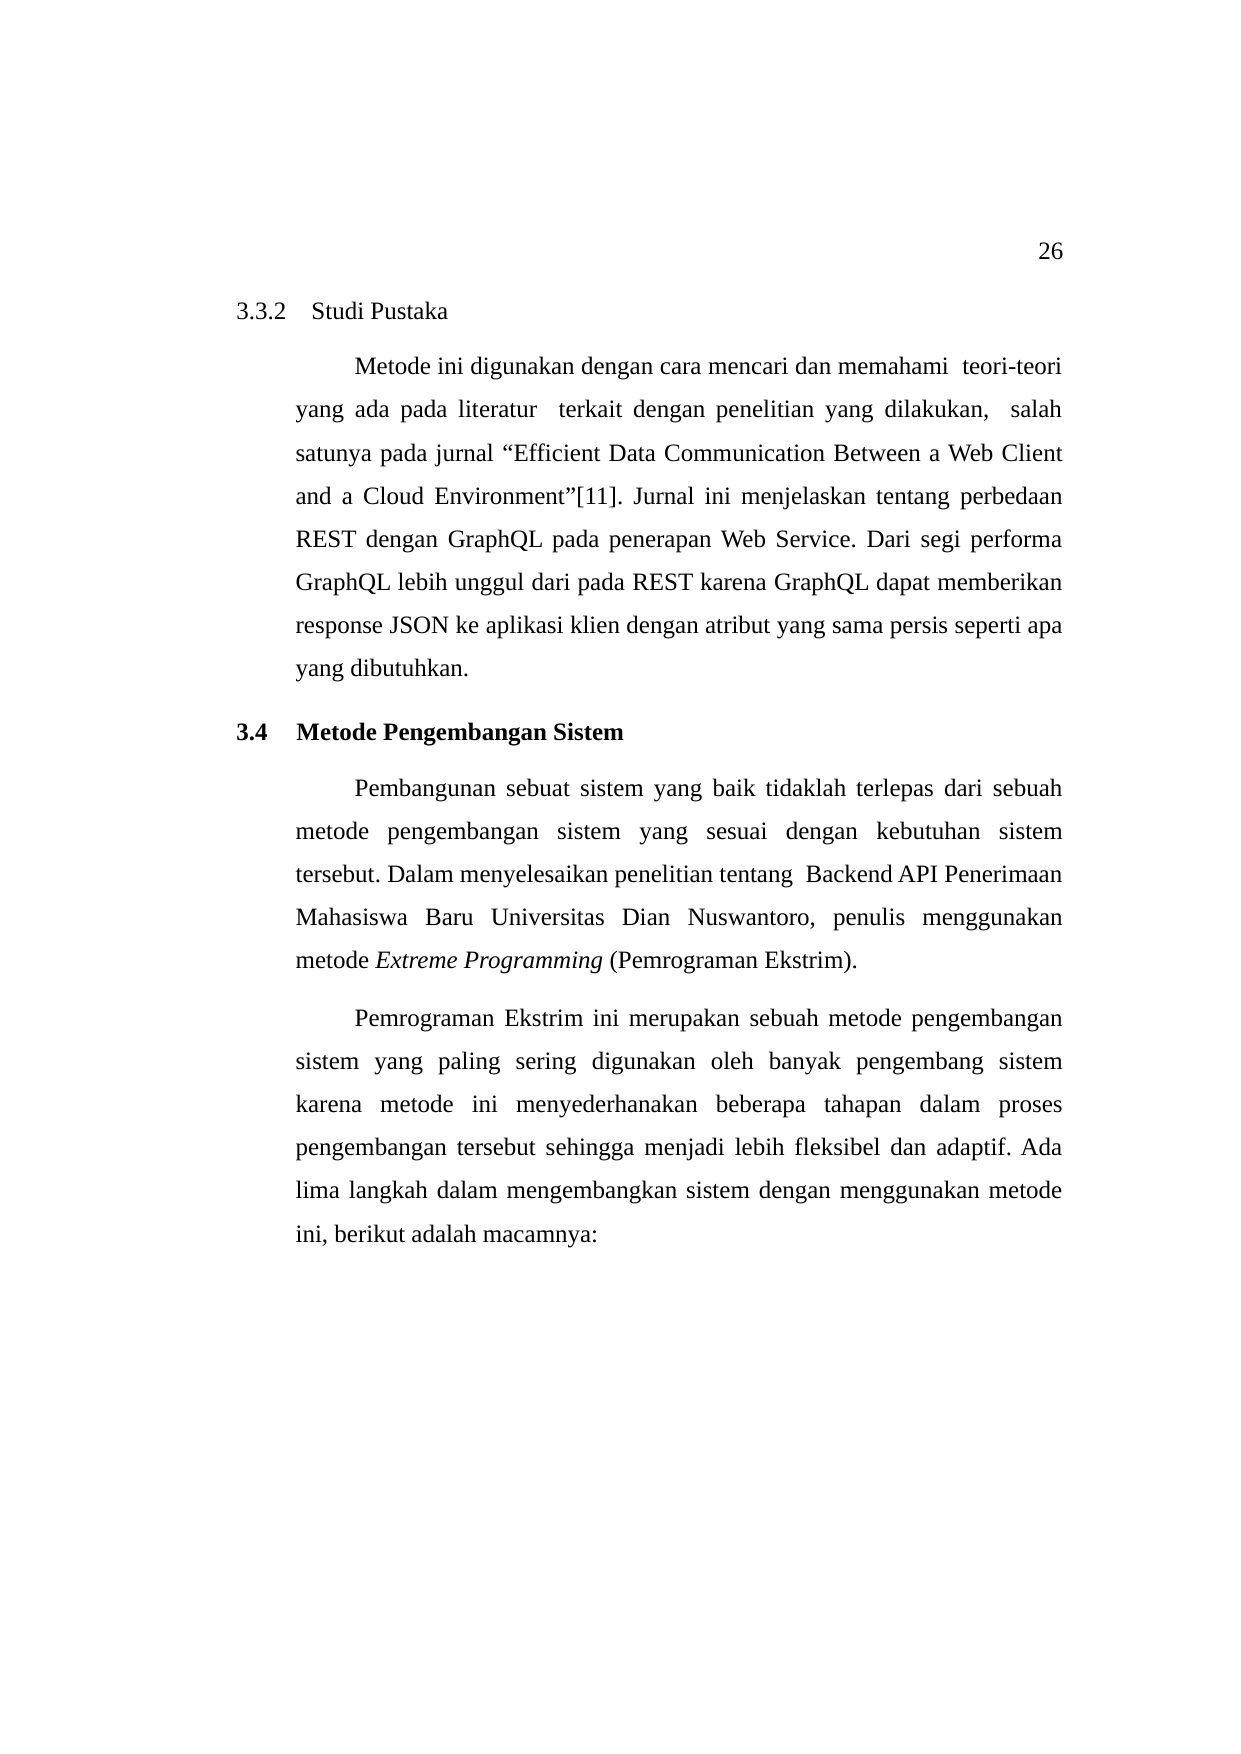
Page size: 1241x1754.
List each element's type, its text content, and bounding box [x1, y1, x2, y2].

subtitle Pemrograman Ekstrim ini merupakan sebuah metode pengembangan sistem yang paling sering digunakan oleh banyak pengembang sistem karena metode ini menyederhanakan beberapa tahapan dalam proses pengembangan tersebut sehingga menjadi lebih fleksibel dan adaptif. Ada lima langkah dalam mengembangkan sistem dengan menggunakan metode ini, berikut adalah macamnya: [295, 1003, 1063, 1247]
subtitle Studi Pustaka [236, 296, 1063, 325]
text Metode ini digunakan dengan cara mencari dan memahami teori-teori yang ada pada literatur terkait dengan penelitian yang dilakukan, salah satunya pada jurnal “Efficient Data Communication Between a Web Client and a Cloud Environment”[11]. Jurnal ini menjelaskan tentang perbedaan REST dengan GraphQL pada penerapan Web Service. Dari segi performa GraphQL lebih unggul dari pada REST karena GraphQL dapat memberikan response JSON ke aplikasi klien dengan atribut yang sama persis seperti apa yang dibutuhkan. [295, 351, 1063, 682]
subtitle Pembangunan sebuat sistem yang baik tidaklah terlepas dari sebuah metode pengembangan sistem yang sesuai dengan kebutuhan sistem tersebut. Dalam menyelesaikan penelitian tentang Backend API Penerimaan Mahasiswa Baru Universitas Dian Nuswantoro, penulis menggunakan metode Extreme Programming (Pemrograman Ekstrim). [295, 773, 1063, 974]
subtitle Metode pengembangan sistem [236, 717, 1063, 746]
